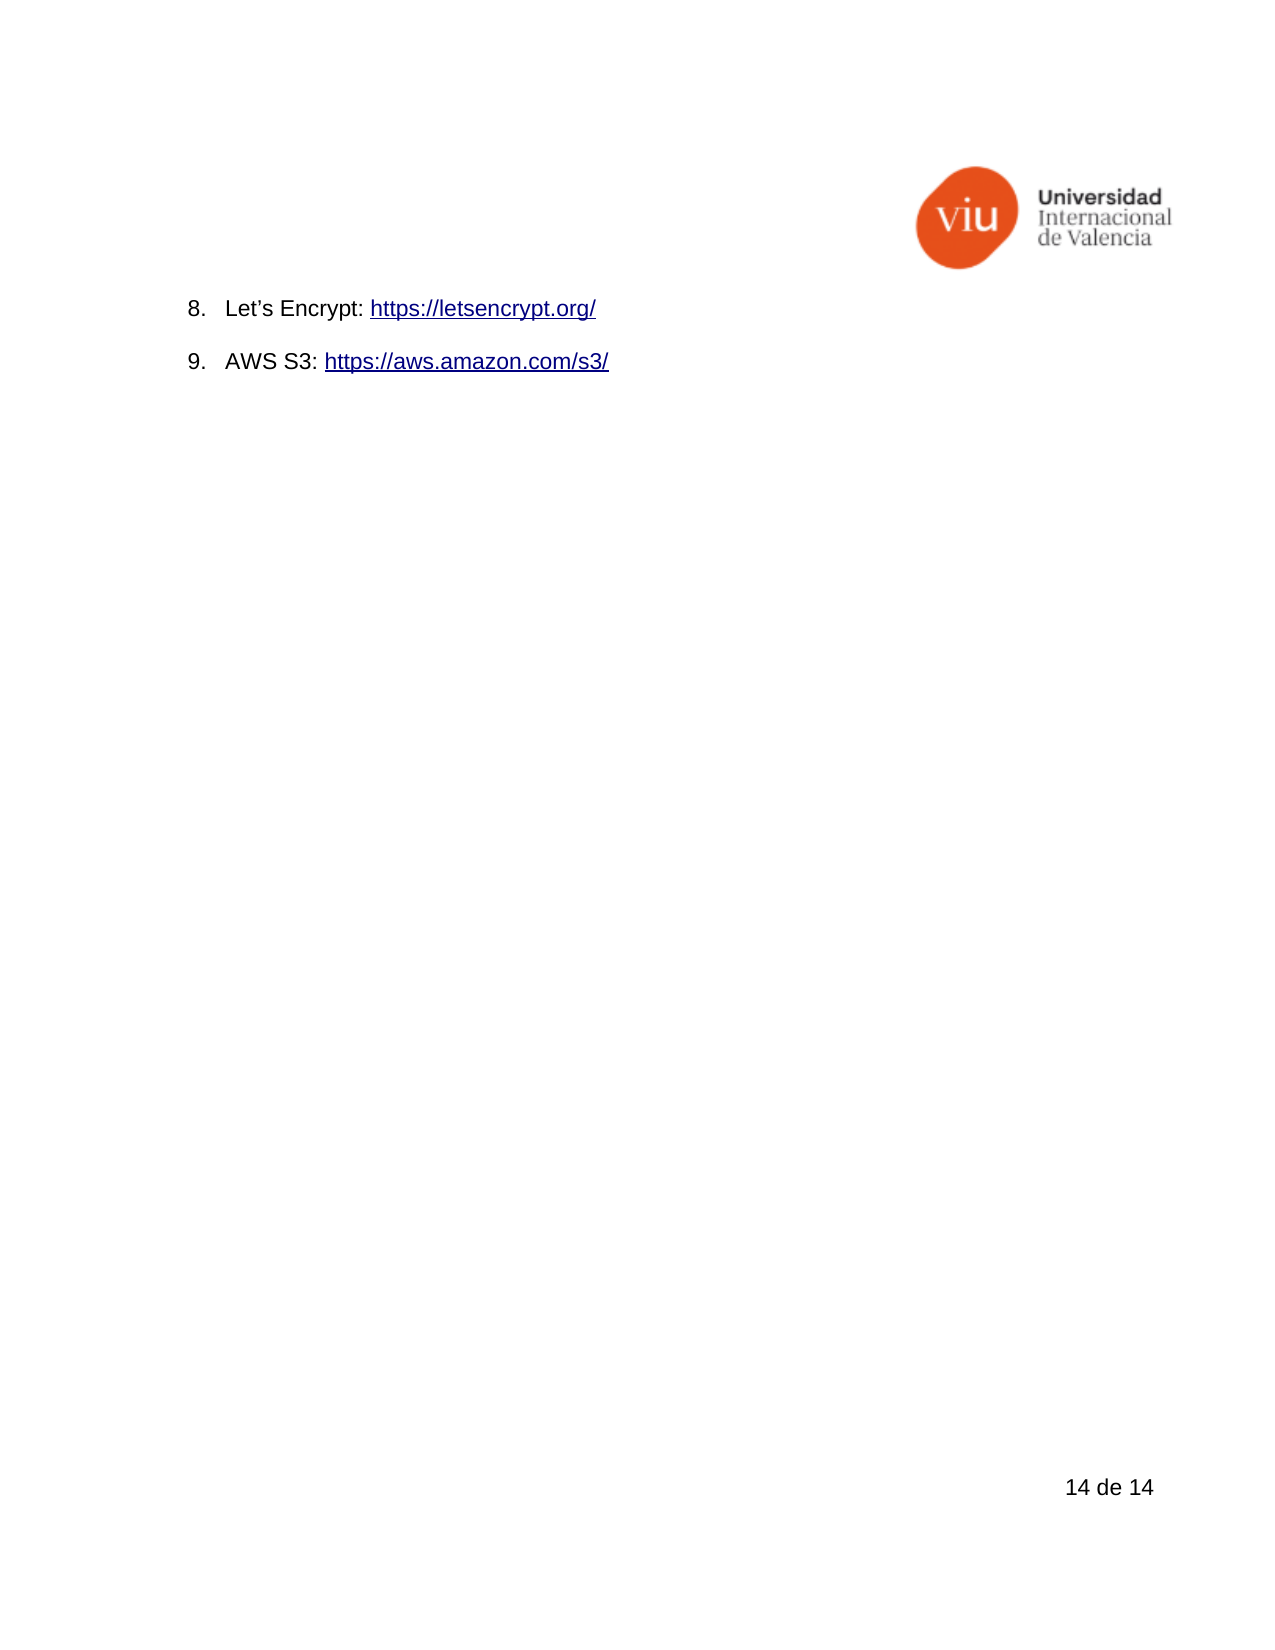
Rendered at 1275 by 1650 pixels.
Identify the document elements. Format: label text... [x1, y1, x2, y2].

list Let’s Encrypt: https://letsencrypt.org/ [187, 295, 1125, 321]
picture [913, 162, 1175, 274]
list AWS S3: https://aws.amazon.com/s3/ [187, 348, 1125, 374]
